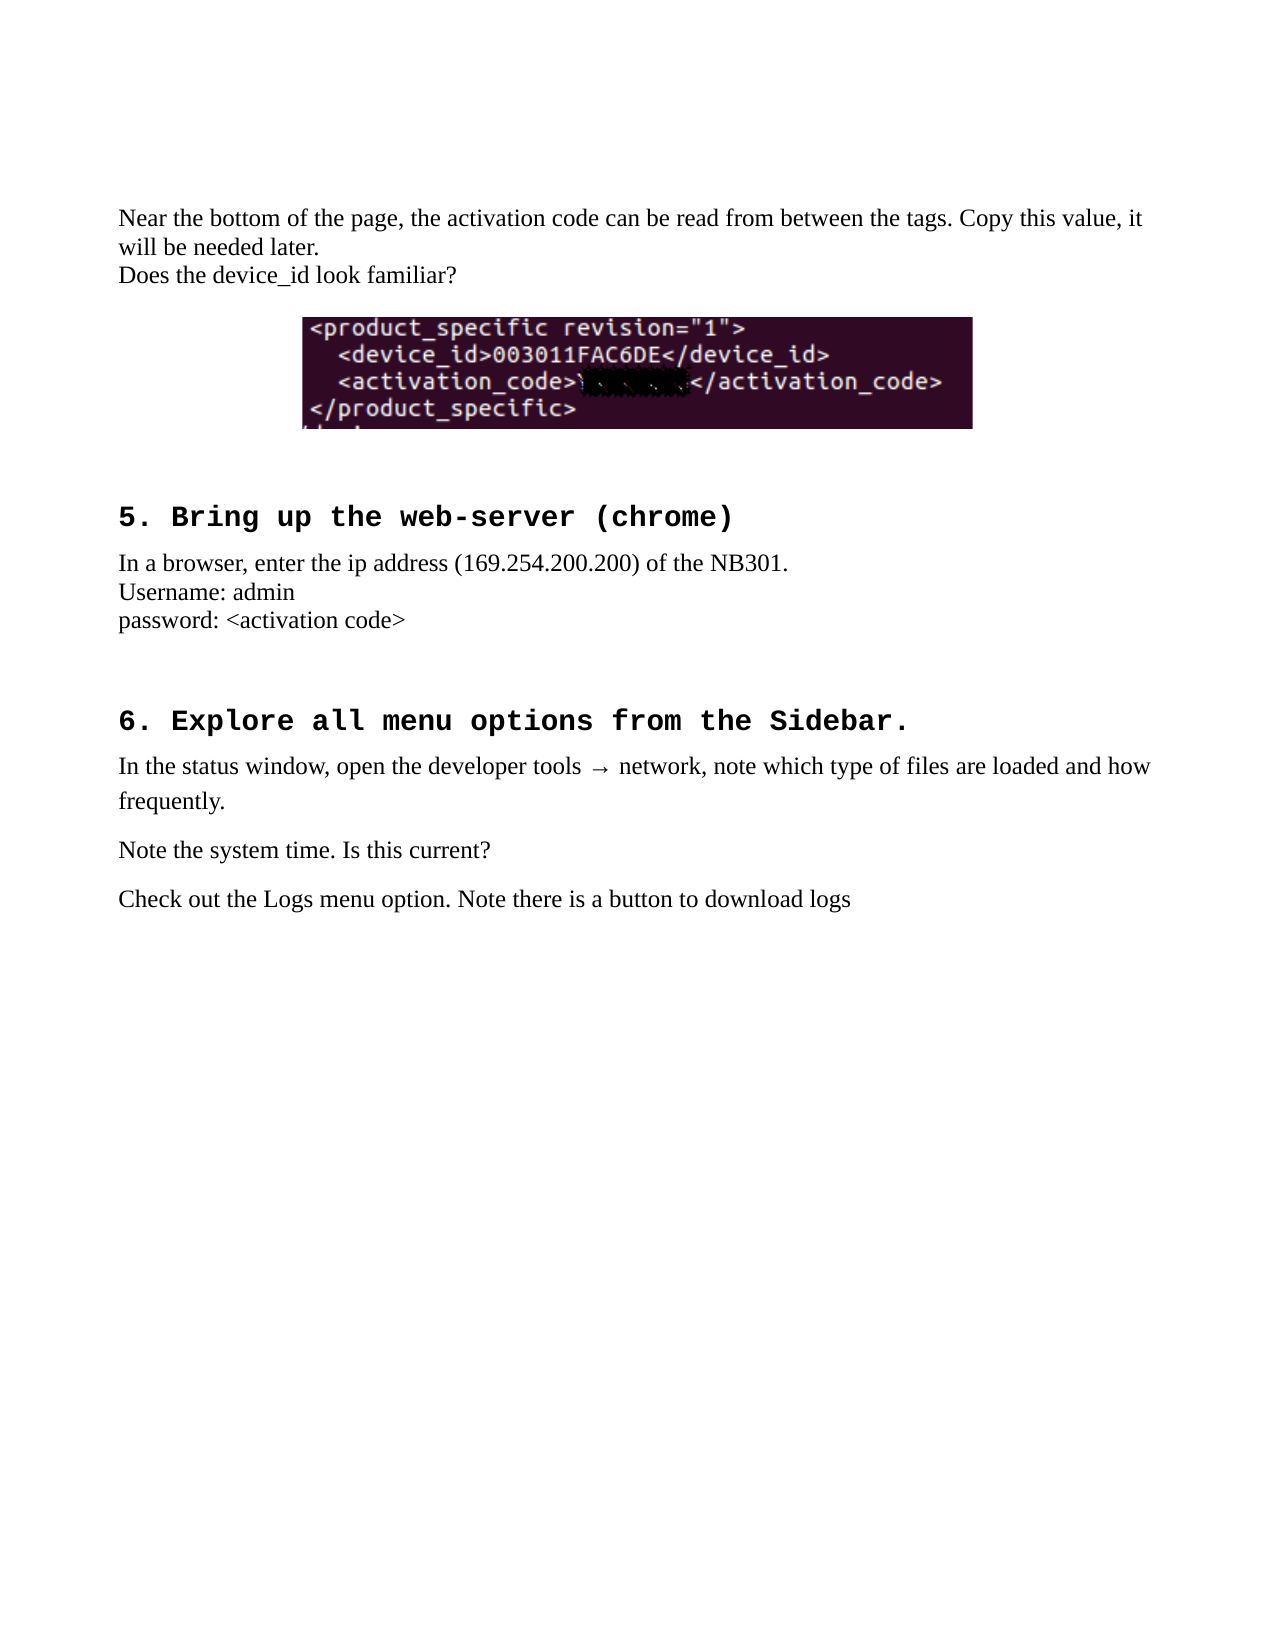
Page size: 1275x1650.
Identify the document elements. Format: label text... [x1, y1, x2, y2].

text Near the bottom of the page, the activation code can be read from between the tags. Copy this value, it will be needed later. [118, 203, 1157, 261]
picture [302, 317, 973, 429]
text Does the device_id look familiar? [118, 261, 1157, 289]
text Check out the Logs menu option. Note there is a button to download logs [118, 884, 1157, 913]
text In a browser, enter the ip address (169.254.200.200) of the NB301. [118, 548, 1157, 577]
text In the status window, open the developer tools → network, note which type of files are loaded and how frequently. [118, 751, 1157, 815]
text Note the system time. Is this current? [118, 835, 1157, 864]
text Username: admin [118, 577, 1157, 606]
subtitle 5. Bring up the web-server (chrome) [118, 502, 1157, 536]
text password: <activation code> [118, 606, 1157, 634]
subtitle 6. Explore all menu options from the Sidebar. [118, 706, 1157, 739]
